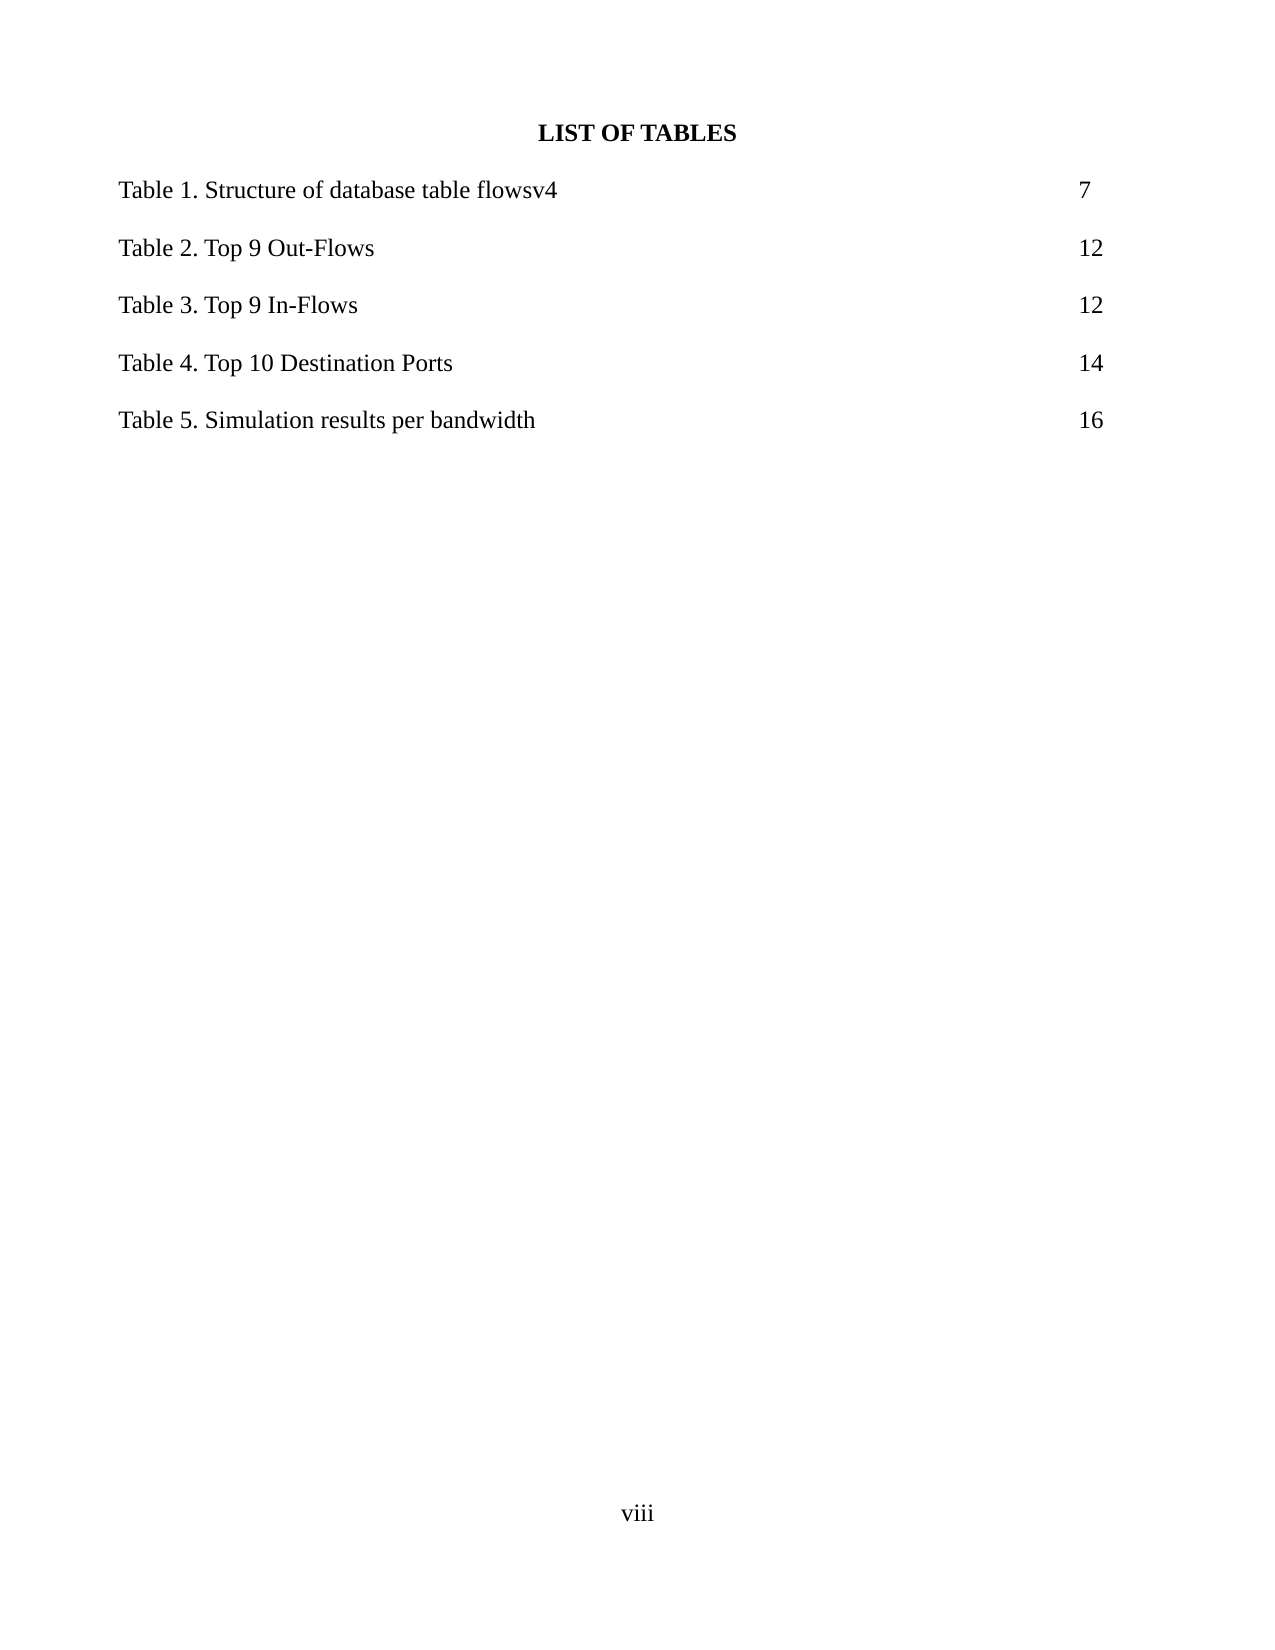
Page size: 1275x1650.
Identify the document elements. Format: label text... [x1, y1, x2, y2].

text Table 5. Simulation results per bandwidth 16 [118, 406, 1157, 434]
text LIST OF TABLES [118, 118, 1157, 147]
text Table 3. Top 9 In-Flows 12 [118, 291, 1157, 319]
text viii [118, 1498, 1157, 1527]
text Table 2. Top 9 Out-Flows 12 [118, 233, 1157, 262]
text Table 1. Structure of database table flowsv4 7 [118, 176, 1157, 204]
text Table 4. Top 10 Destination Ports 14 [118, 348, 1157, 377]
